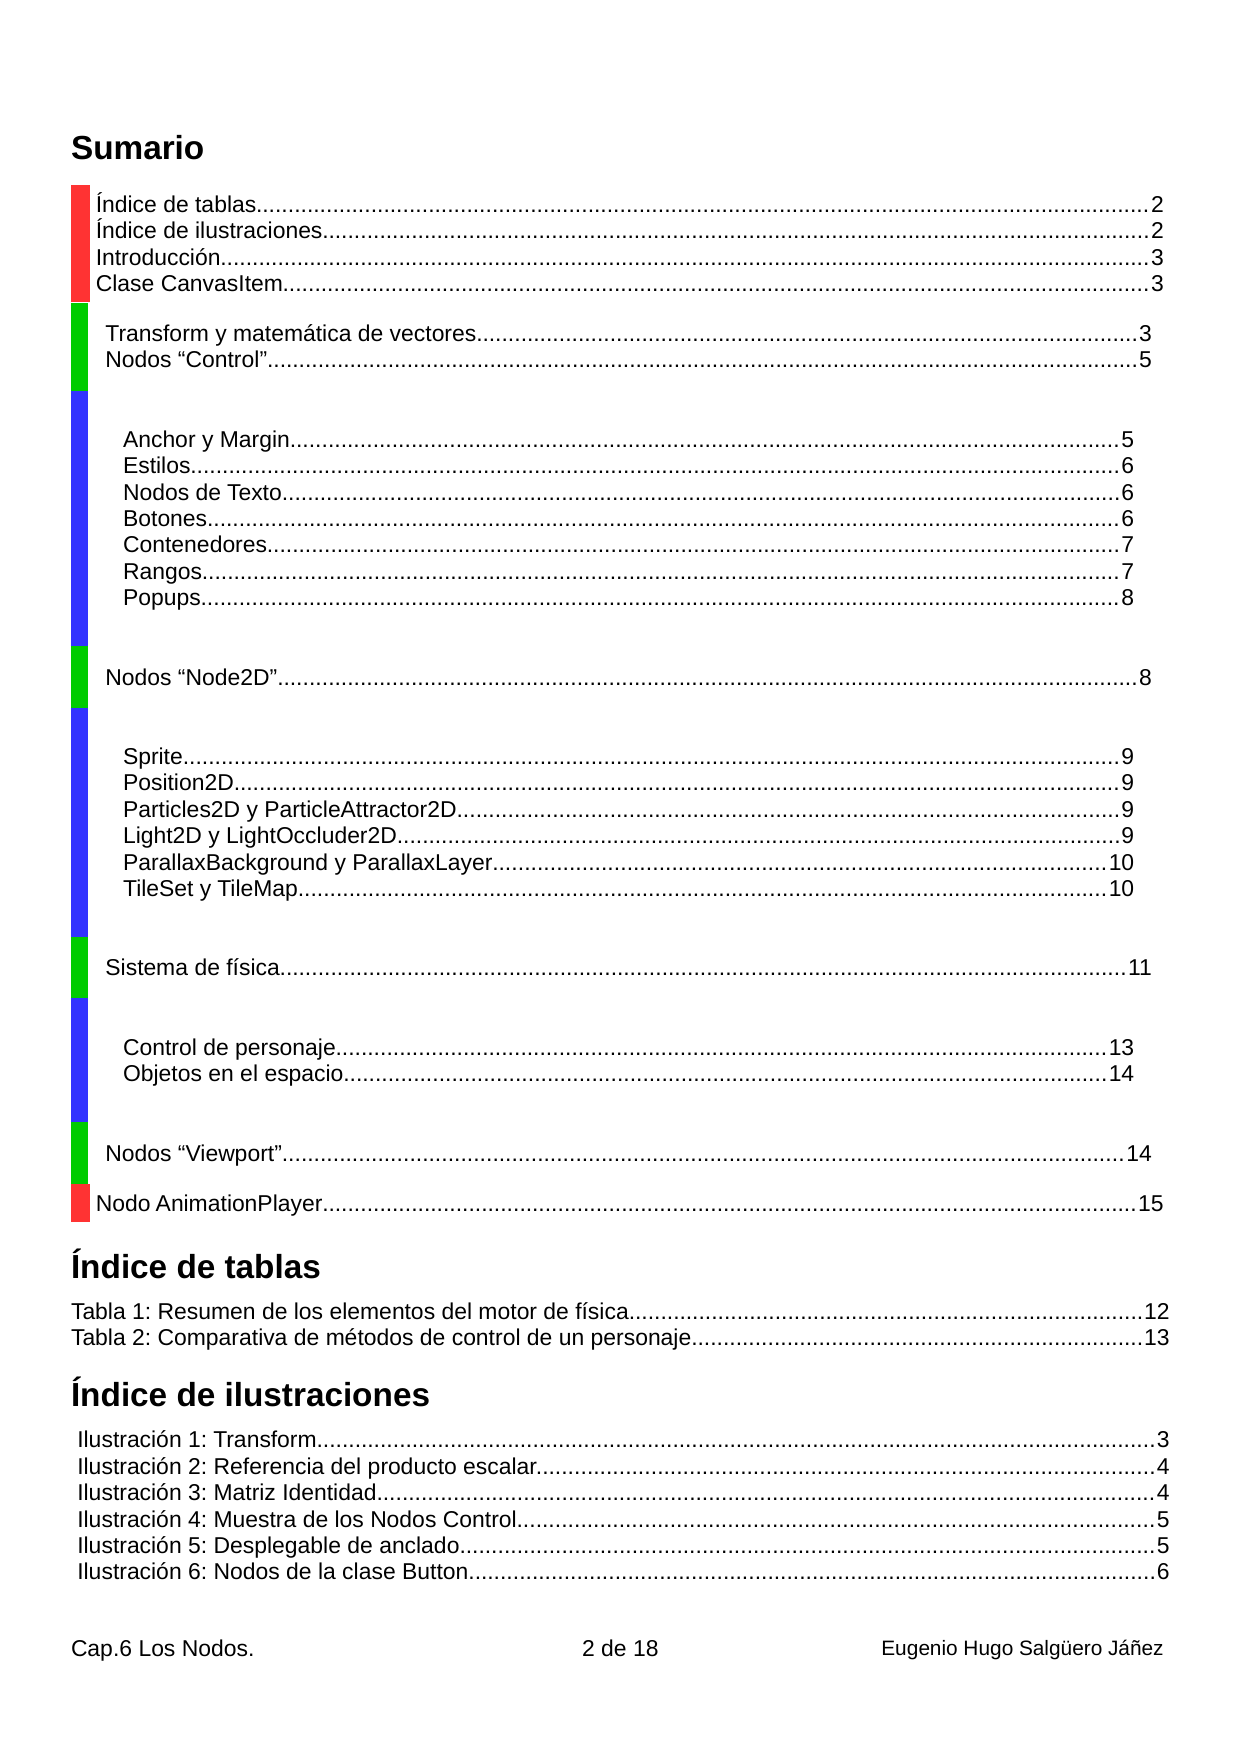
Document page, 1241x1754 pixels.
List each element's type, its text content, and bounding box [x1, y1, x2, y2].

text Sprite 9 [88, 708, 1169, 769]
text Nodos de Texto 6 [88, 479, 1169, 505]
text Índice de ilustraciones 2 [90, 217, 1169, 244]
text TileSet y TileMap 10 [88, 875, 1169, 937]
text Ilustración 2: Referencia del producto escalar. 4 [71, 1453, 1169, 1479]
text Tabla 2: Comparativa de métodos de control de un personaje. 13 [71, 1324, 1169, 1351]
text Estilos 6 [88, 452, 1169, 479]
text Nodos “Node2D” 8 [88, 646, 1169, 708]
text Rangos 7 [88, 558, 1169, 584]
text Transform y matemática de vectores 3 [72, 302, 1169, 346]
text Ilustración 3: Matriz Identidad. 4 [71, 1479, 1169, 1506]
text Nodos “Control” 5 [88, 346, 1169, 391]
text Nodos “Viewport” 14 [88, 1122, 1169, 1184]
subtitle Índice de ilustraciones [71, 1376, 1169, 1414]
text Control de personaje 13 [88, 998, 1169, 1060]
subtitle Sumario [71, 128, 1169, 167]
text Tabla 1: Resumen de los elementos del motor de física. 12 [71, 1298, 1169, 1324]
subtitle Índice de tablas [71, 1247, 1169, 1285]
text Sistema de física. 11 [88, 937, 1169, 998]
text Índice de tablas 2 [90, 185, 1169, 217]
text Contenedores 7 [88, 531, 1169, 558]
text Clase CanvasItem 3 [90, 270, 1169, 302]
text Anchor y Margin 5 [88, 391, 1169, 452]
text Ilustración 4: Muestra de los Nodos Control 5 [71, 1506, 1169, 1532]
text Position2D 9 [88, 769, 1169, 796]
text Light2D y LightOccluder2D 9 [88, 822, 1169, 848]
text Nodo AnimationPlayer 15 [90, 1184, 1169, 1222]
text Botones 6 [88, 505, 1169, 531]
text Popups 8 [88, 584, 1169, 646]
text Introducción 3 [90, 244, 1169, 270]
text ParallaxBackground y ParallaxLayer 10 [88, 848, 1169, 875]
text Objetos en el espacio 14 [88, 1060, 1169, 1122]
text Ilustración 6: Nodos de la clase Button. 6 [71, 1558, 1169, 1584]
text Ilustración 5: Desplegable de anclado. 5 [71, 1532, 1169, 1558]
text Ilustración 1: Transform 3 [71, 1426, 1169, 1453]
text Particles2D y ParticleAttractor2D 9 [88, 796, 1169, 822]
